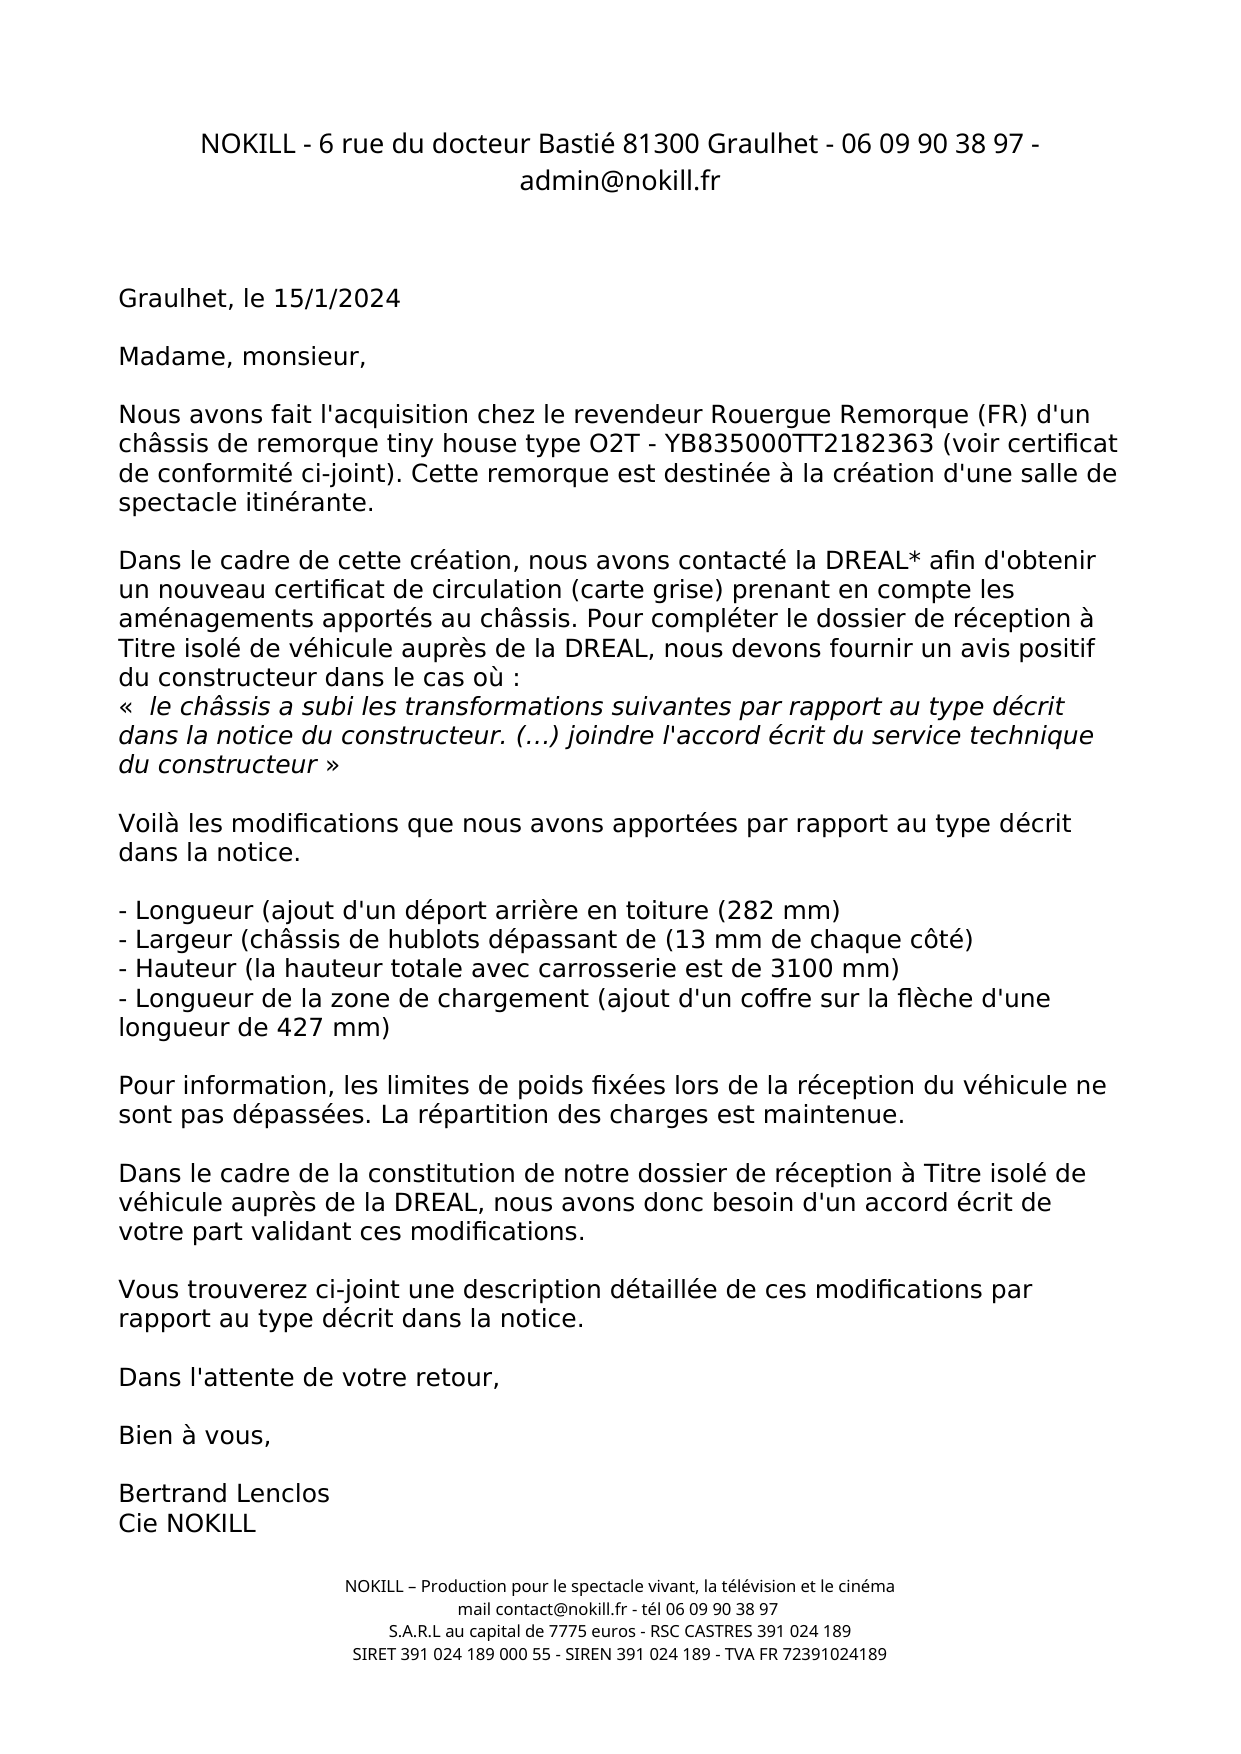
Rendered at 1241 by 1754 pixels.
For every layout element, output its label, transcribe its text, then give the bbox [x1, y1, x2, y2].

text Voilà les modifications que nous avons apportées par rapport au type décrit dans la notice. [118, 809, 1122, 867]
text - Hauteur (la hauteur totale avec carrosserie est de 3100 mm) [118, 954, 1122, 984]
text Pour information, les limites de poids fixées lors de la réception du véhicule ne sont pas dépassées. La répartition des charges est maintenue. [118, 1071, 1122, 1129]
text - Longueur de la zone de chargement (ajout d'un coffre sur la flèche d'une longueur de 427 mm) [118, 984, 1122, 1042]
text Dans l'attente de votre retour, [118, 1363, 1122, 1392]
text Bertrand Lenclos [118, 1479, 1122, 1509]
text - Longueur (ajout d'un déport arrière en toiture (282 mm) [118, 896, 1122, 925]
text Dans le cadre de la constitution de notre dossier de réception à Titre isolé de véhicule auprès de la DREAL, nous avons donc besoin d'un accord écrit de votre part validant ces modifications. [118, 1159, 1122, 1246]
text Dans le cadre de cette création, nous avons contacté la DREAL* afin d'obtenir un nouveau certificat de circulation (carte grise) prenant en compte les aménagements apportés au châssis. Pour compléter le dossier de réception à Titre isolé de véhicule auprès de la DREAL, nous devons fournir un avis positif du constructeur dans le cas où : [118, 546, 1122, 692]
text Cie NOKILL [118, 1509, 1122, 1538]
text « le châssis a subi les transformations suivantes par rapport au type décrit dans la notice du constructeur. (…) joindre l'accord écrit du service technique du constructeur » [118, 692, 1122, 779]
text Bien à vous, [118, 1421, 1122, 1450]
text Nous avons fait l'acquisition chez le revendeur Rouergue Remorque (FR) d'un châssis de remorque tiny house type O2T - YB835000TT2182363 (voir certificat de conformité ci-joint). Cette remorque est destinée à la création d'une salle de spectacle itinérante. [118, 400, 1122, 517]
text Graulhet, le 15/1/2024 [118, 284, 1122, 313]
text - Largeur (châssis de hublots dépassant de (13 mm de chaque côté) [118, 925, 1122, 954]
text Madame, monsieur, [118, 342, 1122, 371]
text Vous trouverez ci-joint une description détaillée de ces modifications par rapport au type décrit dans la notice. [118, 1275, 1122, 1334]
